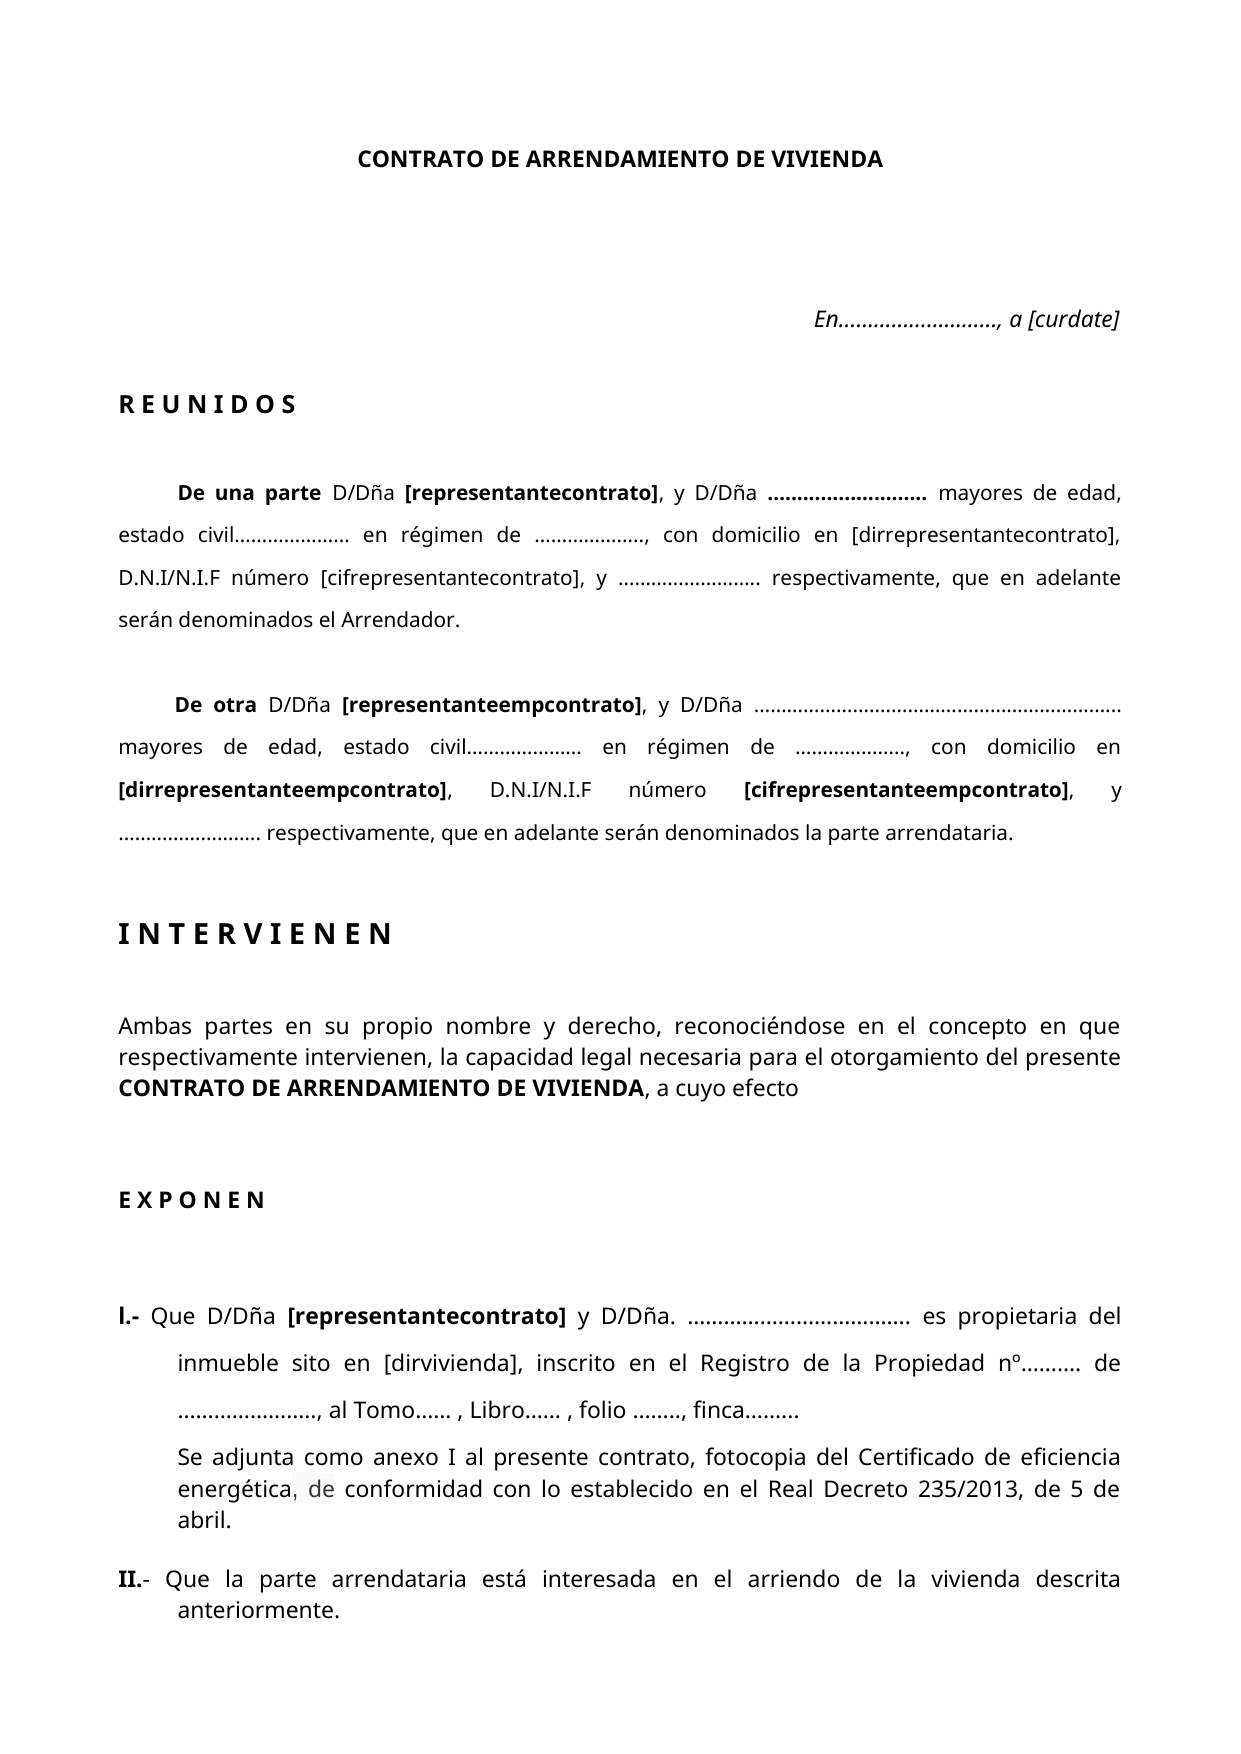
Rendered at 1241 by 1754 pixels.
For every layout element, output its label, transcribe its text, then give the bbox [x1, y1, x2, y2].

text Ambas partes en su propio nombre y derecho, reconociéndose en el concepto en que respectivamente intervienen, la capacidad legal necesaria para el otorgamiento del presente CONTRATO DE ARRENDAMIENTO DE VIVIENDA, a cuyo efecto [118, 1010, 1122, 1103]
subtitle I N T E R V I E N E N [118, 913, 1122, 953]
text Se adjunta como anexo I al presente contrato, fotocopia del Certificado de eficiencia energética, de conformidad con lo establecido en el Real Decreto 235/2013, de 5 de abril. [177, 1441, 1122, 1535]
text II.- Que la parte arrendataria está interesada en el arriendo de la vivienda descrita anteriormente. [118, 1563, 1122, 1626]
subtitle CONTRATO DE ARRENDAMIENTO DE VIVIENDA [118, 143, 1122, 174]
subtitle R E U N I D O S [118, 387, 1122, 421]
text En………………………, a [curdate] [231, 303, 1122, 334]
subtitle E X P O N E N [118, 1184, 1122, 1215]
text l.- Que D/Dña [representantecontrato] y D/Dña. ………………………………. es propietaria del inmueble sito en [dirvivienda], inscrito en el Registro de la Propiedad nº………. de ……………….…., al Tomo…… , Libro…… , folio …….., finca……... [118, 1300, 1122, 1425]
text De una parte D/Dña [representantecontrato], y D/Dña …........................ mayores de edad, estado civil………………… en régimen de ……………….., con domicilio en [dirrepresentantecontrato], D.N.I/N.I.F número [cifrepresentantecontrato], y …………………….. respectivamente, que en adelante serán denominados el Arrendador. [118, 478, 1122, 634]
text De otra D/Dña [representanteempcontrato], y D/Dña ………………….……………………………………... mayores de edad, estado civil………………… en régimen de ……………….., con domicilio en [dirrepresentanteempcontrato], D.N.I/N.I.F número [cifrepresentanteempcontrato], y …………………….. respectivamente, que en adelante serán denominados la parte arrendataria. [118, 690, 1122, 846]
